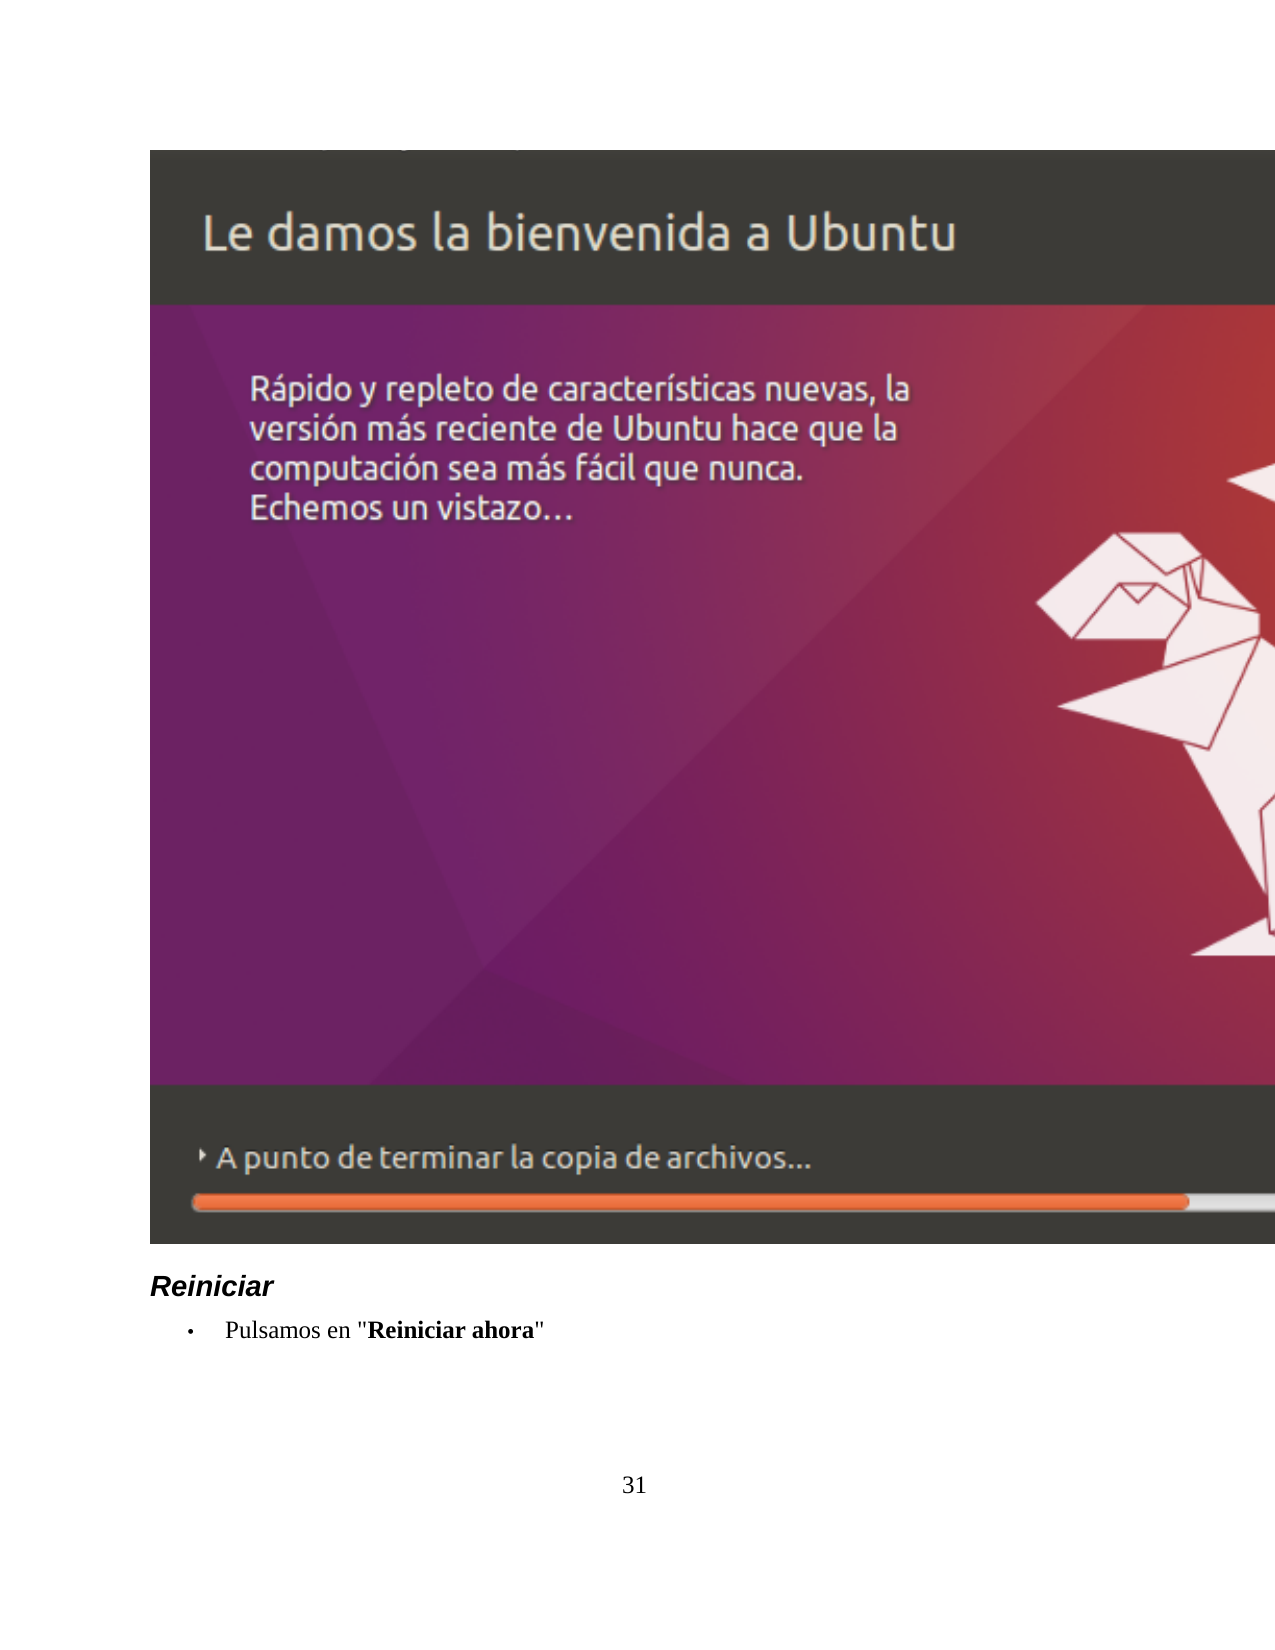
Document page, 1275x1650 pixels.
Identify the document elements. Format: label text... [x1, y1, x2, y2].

picture [150, 150, 1275, 1244]
list Pulsamos en "Reiniciar ahora" [187, 1315, 1125, 1343]
subtitle Reiniciar [150, 1269, 1125, 1302]
